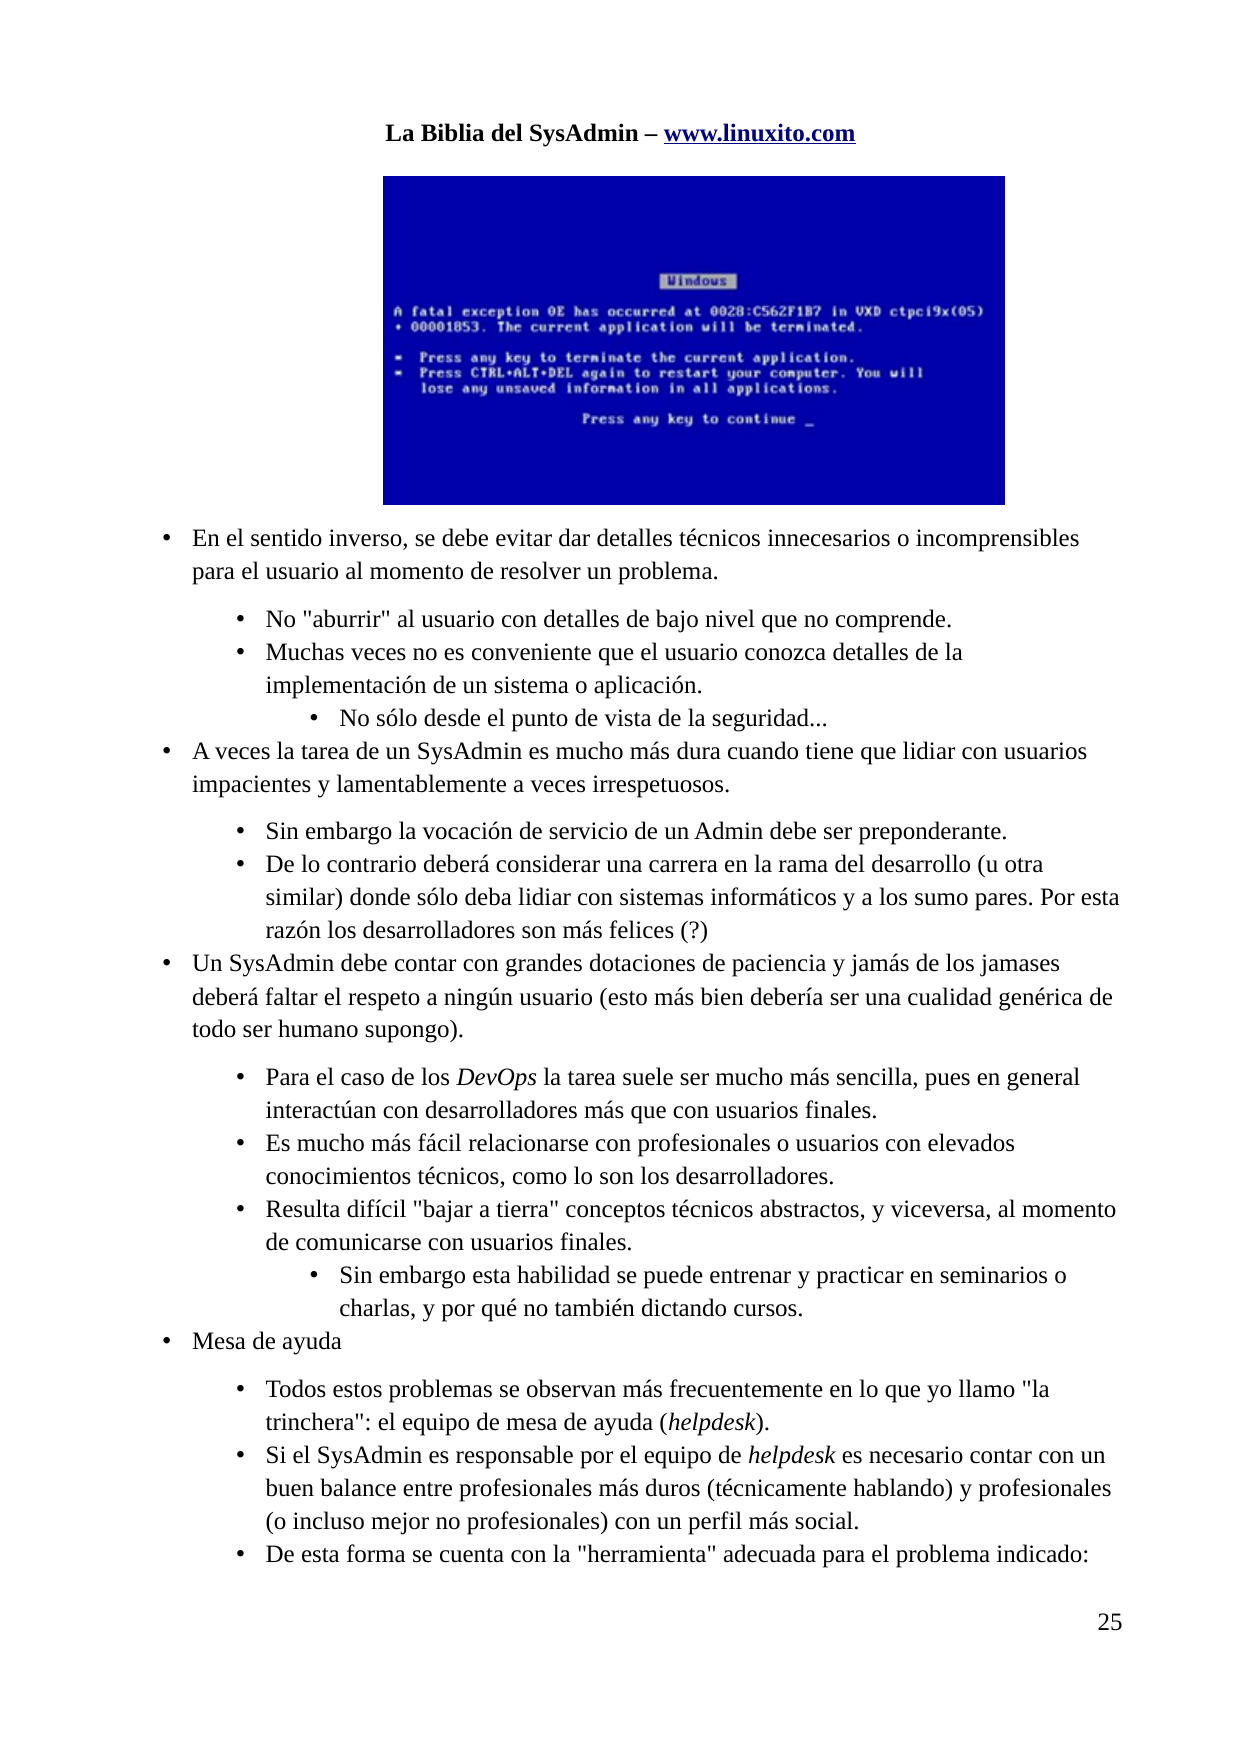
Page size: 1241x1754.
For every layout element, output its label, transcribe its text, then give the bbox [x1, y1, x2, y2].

list A veces la tarea de un SysAdmin es mucho más dura cuando tiene que lidiar con usuarios impacientes y lamentablemente a veces irrespetuosos. [162, 736, 1122, 798]
list No sólo desde el punto de vista de la seguridad... [309, 703, 1122, 732]
list No "aburrir" al usuario con detalles de bajo nivel que no comprende. [236, 604, 1122, 632]
list Un SysAdmin debe contar con grandes dotaciones de paciencia y jamás de los jamases deberá faltar el respeto a ningún usuario (esto más bien debería ser una cualidad genérica de todo ser humano supongo). [162, 948, 1122, 1043]
list De lo contrario deberá considerar una carrera en la rama del desarrollo (u otra similar) donde sólo deba lidiar con sistemas informáticos y a los sumo pares. Por esta razón los desarrolladores son más felices (?) [236, 849, 1122, 944]
list Sin embargo la vocación de servicio de un Admin debe ser preponderante. [236, 816, 1122, 845]
list Todos estos problemas se observan más frecuentemente en lo que yo llamo "la trinchera": el equipo de mesa de ayuda (helpdesk). [236, 1374, 1122, 1436]
list De esta forma se cuenta con la "herramienta" adecuada para el problema indicado: [236, 1539, 1122, 1568]
picture [383, 176, 1005, 505]
list Muchas veces no es conveniente que el usuario conozca detalles de la implementación de un sistema o aplicación. [236, 637, 1122, 698]
list En el sentido inverso, se debe evitar dar detalles técnicos innecesarios o incomprensibles para el usuario al momento de resolver un problema. [162, 523, 1122, 585]
list Si el SysAdmin es responsable por el equipo de helpdesk es necesario contar con un buen balance entre profesionales más duros (técnicamente hablando) y profesionales (o incluso mejor no profesionales) con un perfil más social. [236, 1440, 1122, 1535]
list Para el caso de los DevOps la tarea suele ser mucho más sencilla, pues en general interactúan con desarrolladores más que con usuarios finales. [236, 1062, 1122, 1124]
list Resulta difícil "bajar a tierra" conceptos técnicos abstractos, y viceversa, al momento de comunicarse con usuarios finales. [236, 1194, 1122, 1256]
list Sin embargo esta habilidad se puede entrenar y practicar en seminarios o charlas, y por qué no también dictando cursos. [309, 1260, 1122, 1322]
list Mesa de ayuda [162, 1326, 1122, 1355]
list Es mucho más fácil relacionarse con profesionales o usuarios con elevados conocimientos técnicos, como lo son los desarrolladores. [236, 1128, 1122, 1190]
